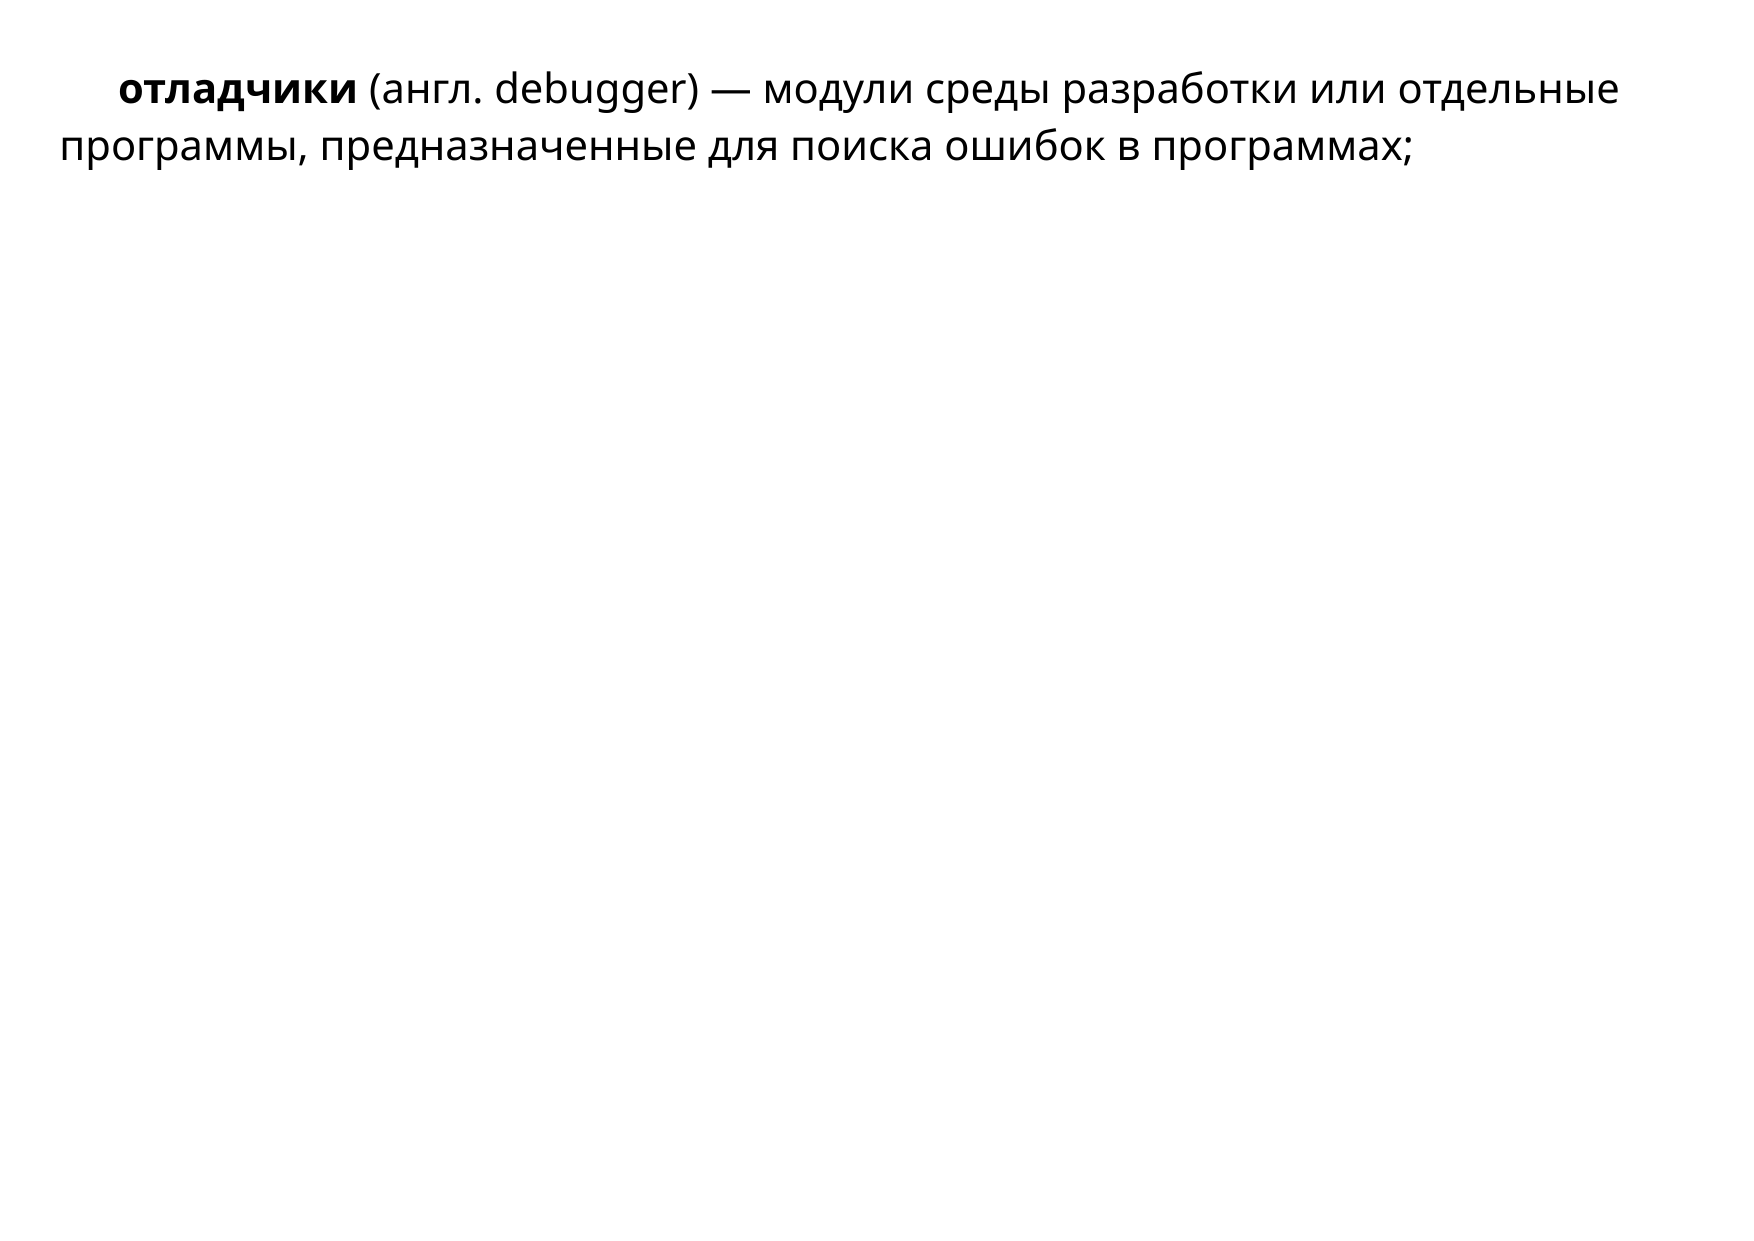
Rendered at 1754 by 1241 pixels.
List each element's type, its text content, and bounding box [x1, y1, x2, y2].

text отладчики (англ. debugger) — модули среды разработки или отдельные программы, предназначенные для поиска ошибок в программах; [59, 59, 1695, 173]
